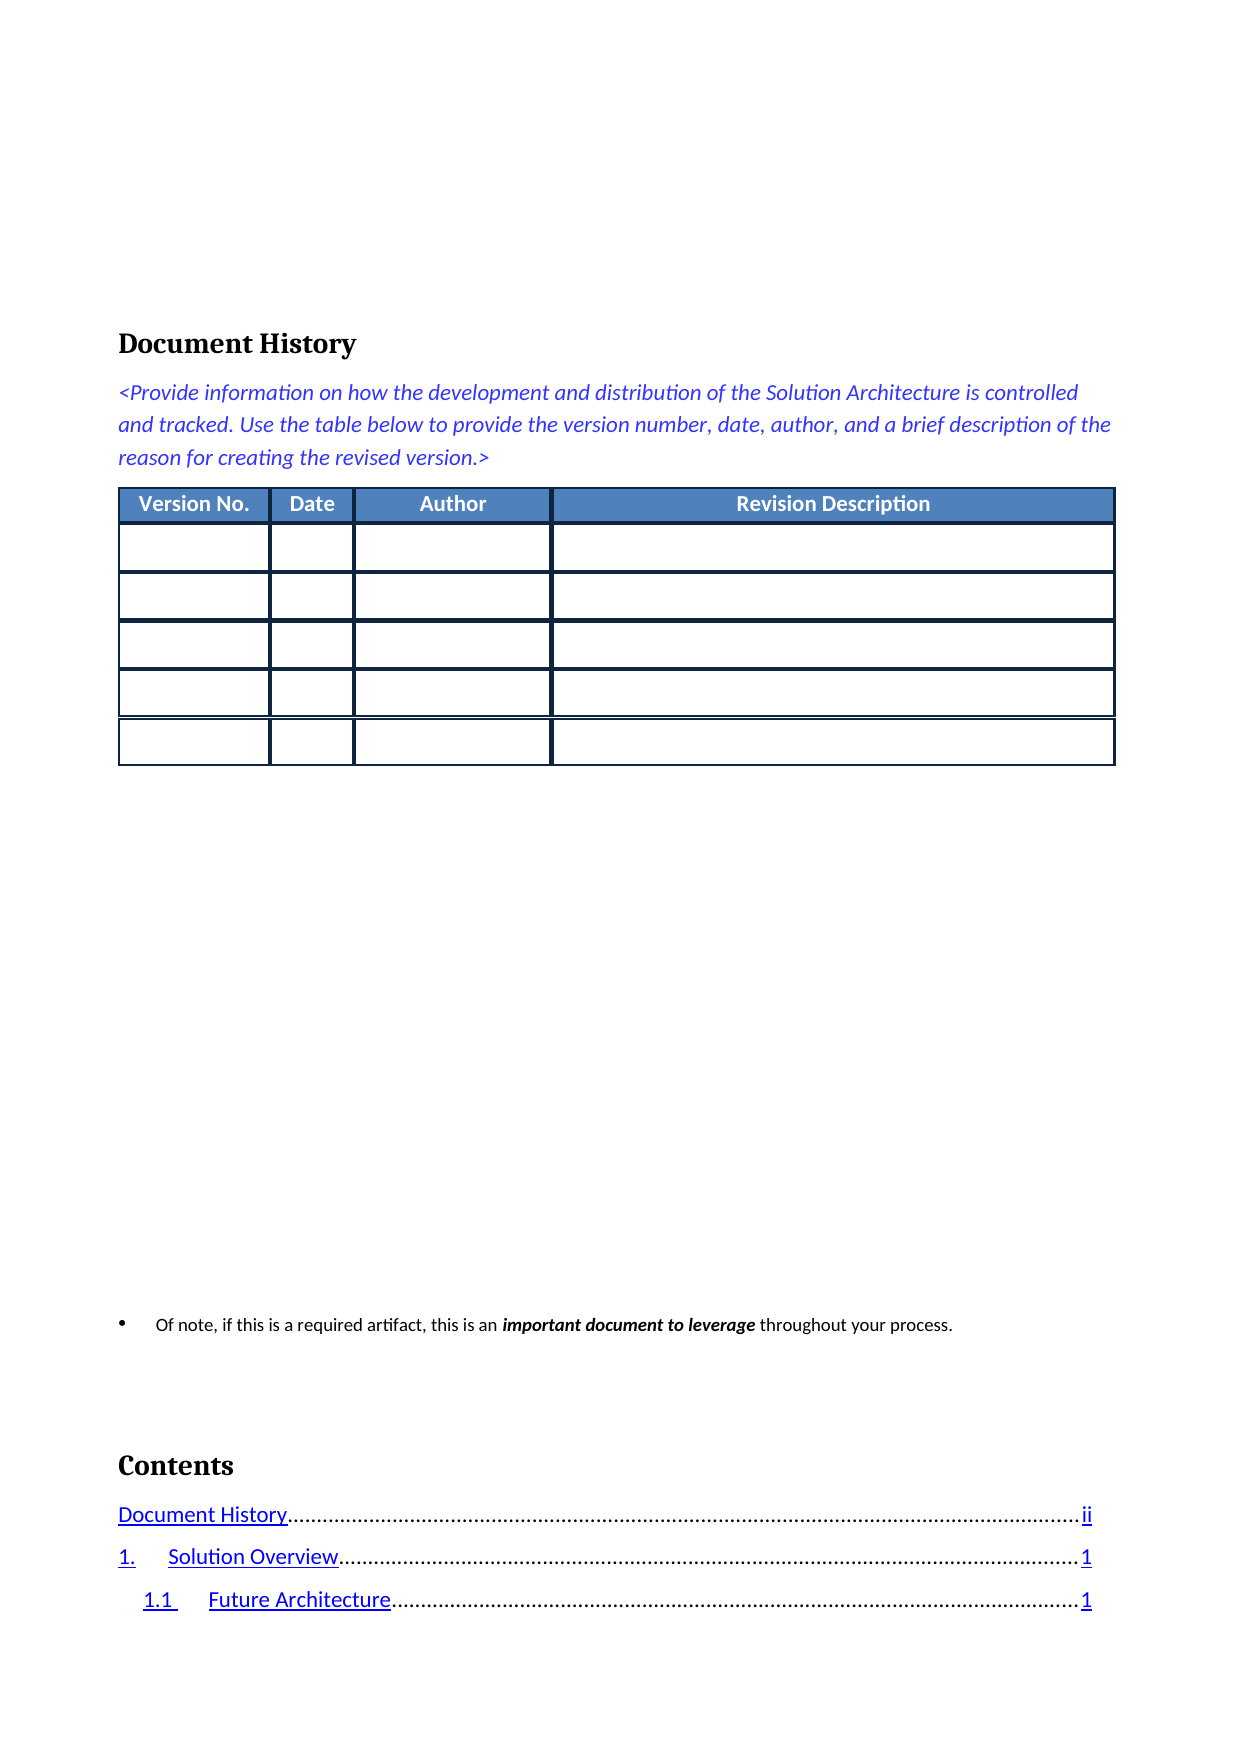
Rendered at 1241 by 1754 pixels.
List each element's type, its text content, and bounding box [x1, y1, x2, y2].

table_cell [272, 671, 352, 715]
table_cell [356, 525, 549, 570]
table_header Version No. [120, 489, 268, 521]
table_cell [356, 623, 549, 667]
table_cell [554, 574, 1113, 618]
table_header Revision Description [554, 489, 1113, 521]
table_cell [554, 720, 1113, 764]
table_cell [120, 671, 268, 715]
table_cell [272, 525, 352, 570]
text <Provide information on how the development and distribution of the Solution Architecture is controlled and tracked. Use the table below to provide the version number, date, author, and a brief description of the reason for creating the revised version.> [118, 378, 1122, 471]
table_cell [272, 574, 352, 618]
table_cell [554, 671, 1113, 715]
table_cell [120, 720, 268, 764]
list Of note, if this is a required artifact, this is an important document to leverage throughout your process. [81, 1313, 1122, 1336]
text Document History ii [118, 1500, 1122, 1528]
table_cell [356, 574, 549, 618]
text 1.1 Future Architecture 1 [143, 1585, 1122, 1613]
table_header Author [356, 489, 549, 521]
table_cell [554, 525, 1113, 570]
text 1. Solution Overview 1 [118, 1542, 1122, 1571]
table_cell [120, 623, 268, 667]
table_cell [272, 623, 352, 667]
table_cell [356, 671, 549, 715]
table_header Date [272, 489, 352, 521]
table_cell [120, 574, 268, 618]
text Contents [118, 1449, 1122, 1482]
text Document History [118, 327, 1122, 361]
table_cell [554, 623, 1113, 667]
table_cell [356, 720, 549, 764]
table_cell [272, 720, 352, 764]
table_cell [120, 525, 268, 570]
